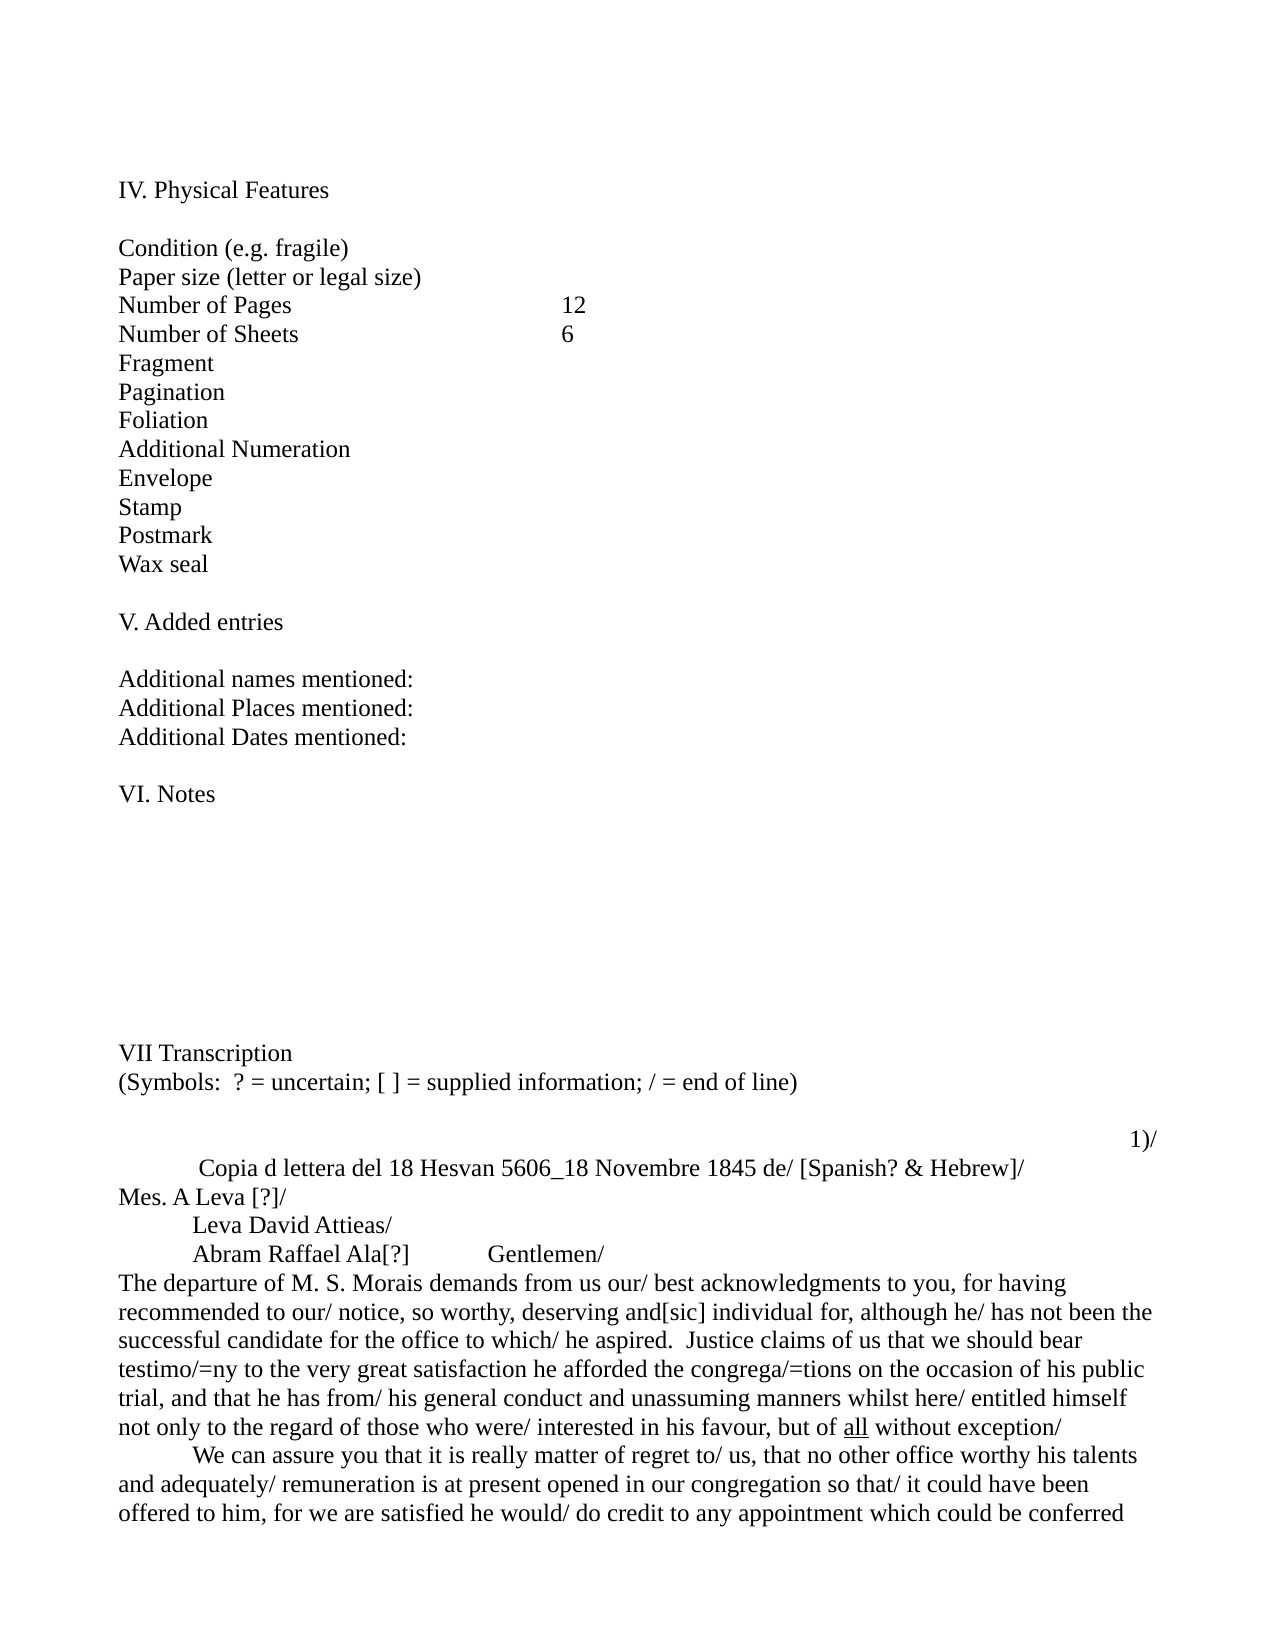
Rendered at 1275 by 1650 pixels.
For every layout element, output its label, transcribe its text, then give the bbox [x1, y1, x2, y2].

text V. Added entries [118, 607, 1157, 636]
text Number of Pages 12 [118, 291, 1157, 319]
text Additional Numeration [118, 434, 1157, 463]
text VI. Notes [118, 779, 1157, 808]
text Additional Places mentioned: [118, 693, 1157, 722]
text 1)/ [118, 1124, 1157, 1153]
text Condition (e.g. fragile) [118, 233, 1157, 262]
text Wax seal [118, 549, 1157, 578]
text IV. Physical Features [118, 176, 1157, 204]
text VII Transcription [118, 1038, 1157, 1067]
text Additional Dates mentioned: [118, 722, 1157, 751]
text We can assure you that it is really matter of regret to/ us, that no other office worthy his talents and adequately/ remuneration is at present opened in our congregation so that/ it could have been offered to him, for we are satisfied he would/ do credit to any appointment which could be conferred [118, 1441, 1157, 1527]
text Fragment [118, 348, 1157, 377]
text Additional names mentioned: [118, 664, 1157, 693]
text Paper size (letter or legal size) [118, 262, 1157, 291]
text Abram Raffael Ala[?] Gentlemen/ [118, 1239, 1157, 1268]
text Number of Sheets 6 [118, 319, 1157, 348]
text Pagination [118, 377, 1157, 406]
text Mes. A Leva [?]/ [118, 1182, 1157, 1211]
text Leva David Attieas/ [118, 1211, 1157, 1239]
text Postmark [118, 521, 1157, 549]
text Copia d lettera del 18 Hesvan 5606_18 Novembre 1845 de/ [Spanish? & Hebrew]/ [118, 1153, 1157, 1182]
text Envelope [118, 463, 1157, 492]
text Stamp [118, 492, 1157, 521]
text Foliation [118, 406, 1157, 434]
text The departure of M. S. Morais demands from us our/ best acknowledgments to you, for having recommended to our/ notice, so worthy, deserving and[sic] individual for, although he/ has not been the successful candidate for the office to which/ he aspired. Justice claims of us that we should bear testimo/=ny to the very great satisfaction he afforded the congrega/=tions on the occasion of his public trial, and that he has from/ his general conduct and unassuming manners whilst here/ entitled himself not only to the regard of those who were/ interested in his favour, but of all without exception/ [118, 1268, 1157, 1441]
text (Symbols: ? = uncertain; [ ] = supplied information; / = end of line) [118, 1067, 1157, 1096]
